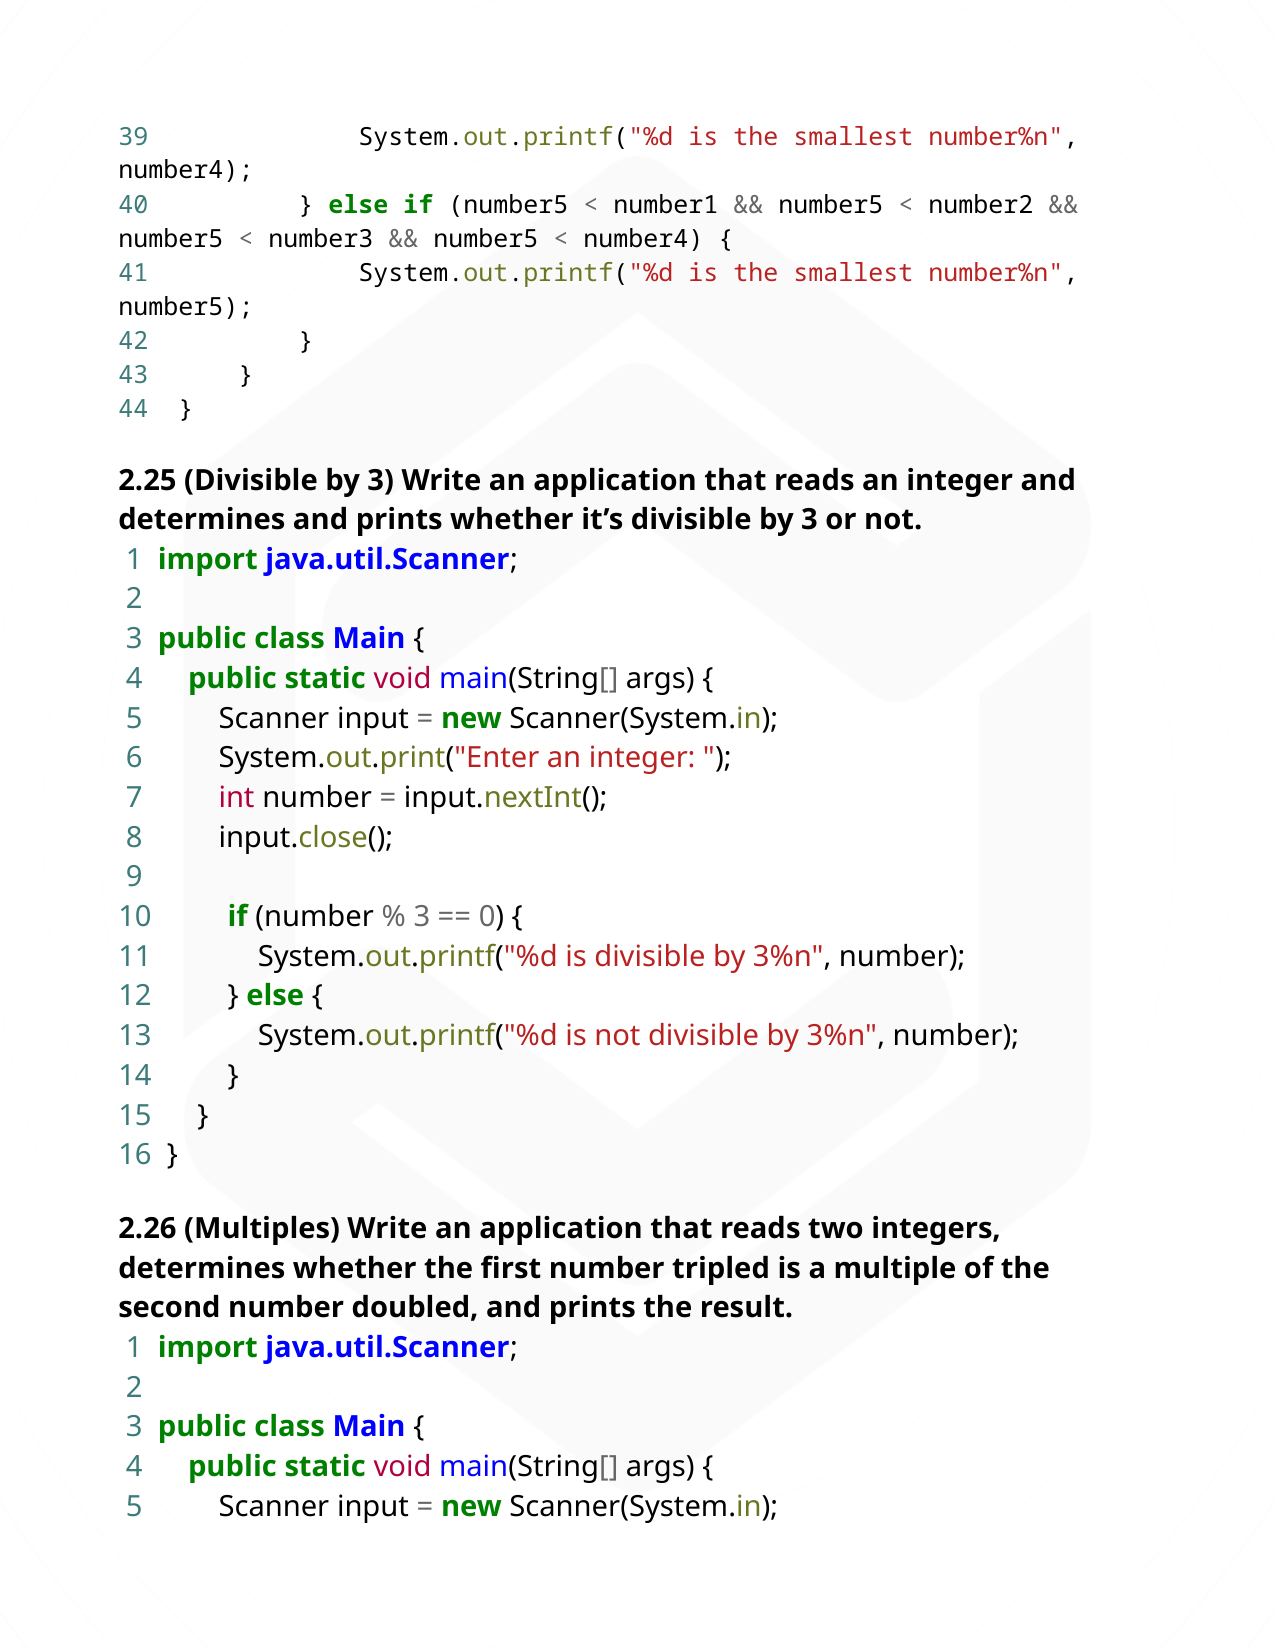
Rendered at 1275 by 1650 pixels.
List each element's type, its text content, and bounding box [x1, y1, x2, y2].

text 2 [118, 1366, 1157, 1406]
text 4 public static void main(String[] args) { [118, 657, 1157, 697]
text 4 public static void main(String[] args) { [118, 1445, 1157, 1485]
text 10 if (number % 3 == 0) { [118, 895, 1157, 935]
text 6 System.out.print("Enter an integer: "); [118, 737, 1157, 776]
text 41 System.out.printf("%d is the smallest number%n", number5); [118, 254, 1157, 322]
text 2 [118, 578, 1157, 617]
text 14 } [118, 1054, 1157, 1094]
text 8 input.close(); [118, 816, 1157, 856]
text 1 import java.util.Scanner; [118, 538, 1157, 578]
text 5 Scanner input = new Scanner(System.in); [118, 1485, 1157, 1525]
text 3 public class Main { [118, 617, 1157, 657]
text 13 System.out.printf("%d is not divisible by 3%n", number); [118, 1014, 1157, 1054]
text 15 } [118, 1094, 1157, 1133]
text 16 } [118, 1133, 1157, 1173]
text 3 public class Main { [118, 1406, 1157, 1445]
text 44 } [118, 391, 1157, 425]
text 42 } [118, 322, 1157, 357]
text 2.26 (Multiples) Write an application that reads two integers, determines whether the first number tripled is a multiple of the second number doubled, and prints the result. [118, 1207, 1157, 1326]
text 5 Scanner input = new Scanner(System.in); [118, 697, 1157, 737]
text 11 System.out.printf("%d is divisible by 3%n", number); [118, 935, 1157, 975]
text 12 } else { [118, 975, 1157, 1014]
text 39 System.out.printf("%d is the smallest number%n", number4); [118, 118, 1157, 186]
text 1 import java.util.Scanner; [118, 1326, 1157, 1366]
text 7 int number = input.nextInt(); [118, 776, 1157, 816]
text 2.25 (Divisible by 3) Write an application that reads an integer and determines and prints whether it’s divisible by 3 or not. [118, 459, 1157, 538]
text 40 } else if (number5 < number1 && number5 < number2 && number5 < number3 && number5 < number4) { [118, 186, 1157, 254]
text 43 } [118, 357, 1157, 391]
text 9 [118, 856, 1157, 895]
